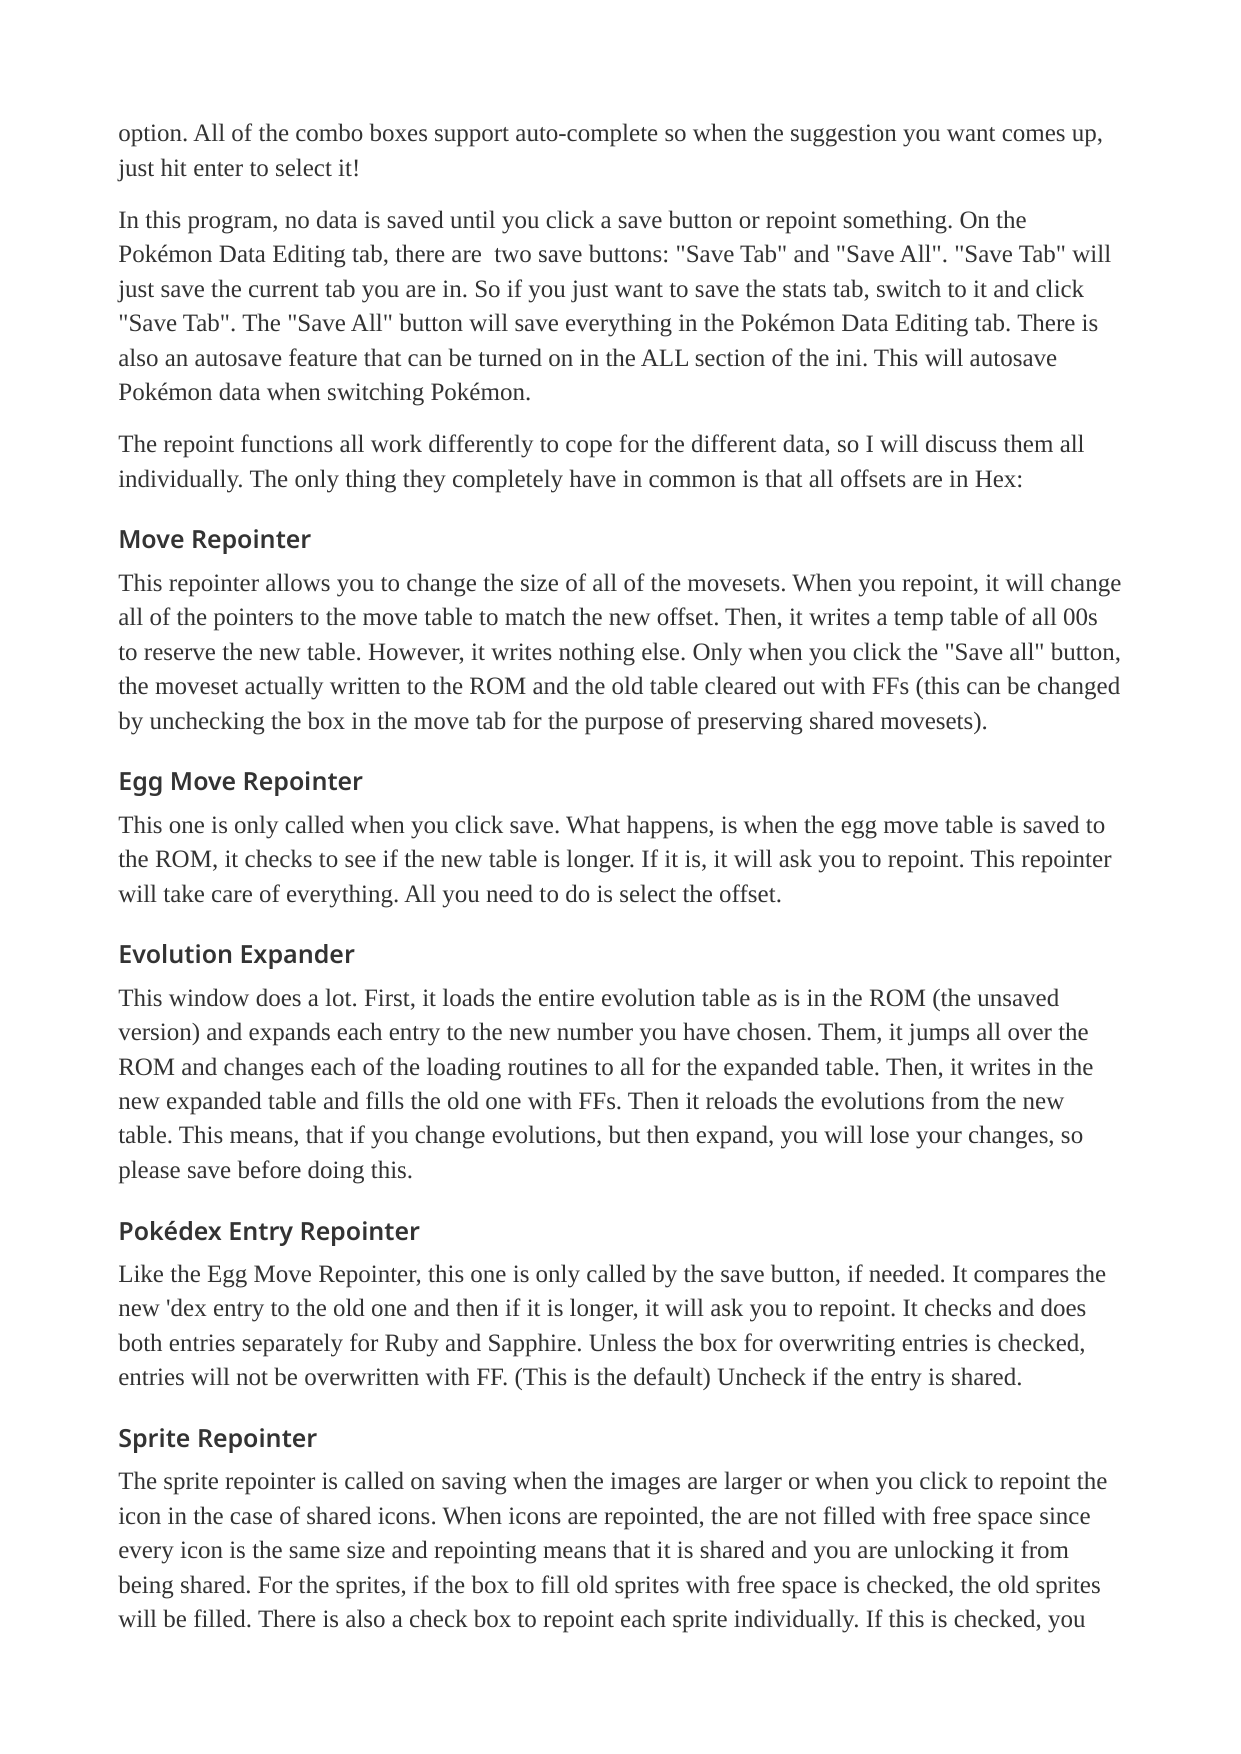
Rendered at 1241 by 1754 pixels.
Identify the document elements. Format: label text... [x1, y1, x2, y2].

subtitle Egg Move Repointer [118, 764, 1122, 798]
text The sprite repointer is called on saving when the images are larger or when you click to repoint the icon in the case of shared icons. When icons are repointed, the are not filled with free space since every icon is the same size and repointing means that it is shared and you are unlocking it from being shared. For the sprites, if the box to fill old sprites with free space is checked, the old sprites will be filled. There is also a check box to repoint each sprite individually. If this is checked, you [118, 1466, 1122, 1633]
text This window does a lot. First, it loads the entire evolution table as is in the ROM (the unsaved version) and expands each entry to the new number you have chosen. Them, it jumps all over the ROM and changes each of the loading routines to all for the expanded table. Then, it writes in the new expanded table and fills the old one with FFs. Then it reloads the evolutions from the new table. This means, that if you change evolutions, but then expand, you will lose your changes, so please save before doing this. [118, 983, 1122, 1184]
subtitle Pokédex Entry Repointer [118, 1213, 1122, 1247]
text In this program, no data is saved until you click a save button or repoint something. On the Pokémon Data Editing tab, there are two save buttons: "Save Tab" and "Save All". "Save Tab" will just save the current tab you are in. So if you just want to save the stats tab, switch to it and click "Save Tab". The "Save All" button will save everything in the Pokémon Data Editing tab. There is also an autosave feature that can be turned on in the ALL section of the ini. This will autosave Pokémon data when switching Pokémon. [118, 205, 1122, 406]
subtitle Sprite Repointer [118, 1421, 1122, 1454]
subtitle Evolution Expander [118, 937, 1122, 971]
text This repointer allows you to change the size of all of the movesets. When you repoint, it will change all of the pointers to the move table to match the new offset. Then, it writes a temp table of all 00s to reserve the new table. However, it writes nothing else. Only when you click the "Save all" button, the moveset actually written to the ROM and the old table cleared out with FFs (this can be changed by unchecking the box in the move tab for the purpose of preserving shared movesets). [118, 568, 1122, 734]
text option. All of the combo boxes support auto-complete so when the suggestion you want comes up, just hit enter to select it! [118, 118, 1122, 181]
text The repoint functions all work differently to cope for the different data, so I will discuss them all individually. The only thing they completely have in common is that all offsets are in Hex: [118, 429, 1122, 493]
subtitle Move Repointer [118, 522, 1122, 556]
text This one is only called when you click save. What happens, is when the egg move table is saved to the ROM, it checks to see if the new table is longer. If it is, it will ask you to repoint. This repointer will take care of everything. All you need to do is select the offset. [118, 810, 1122, 907]
text Like the Egg Move Repointer, this one is only called by the save button, if needed. It compares the new 'dex entry to the old one and then if it is longer, it will ask you to repoint. It checks and does both entries separately for Ruby and Sapphire. Unless the box for overwriting entries is checked, entries will not be overwritten with FF. (This is the default) Uncheck if the entry is shared. [118, 1259, 1122, 1391]
